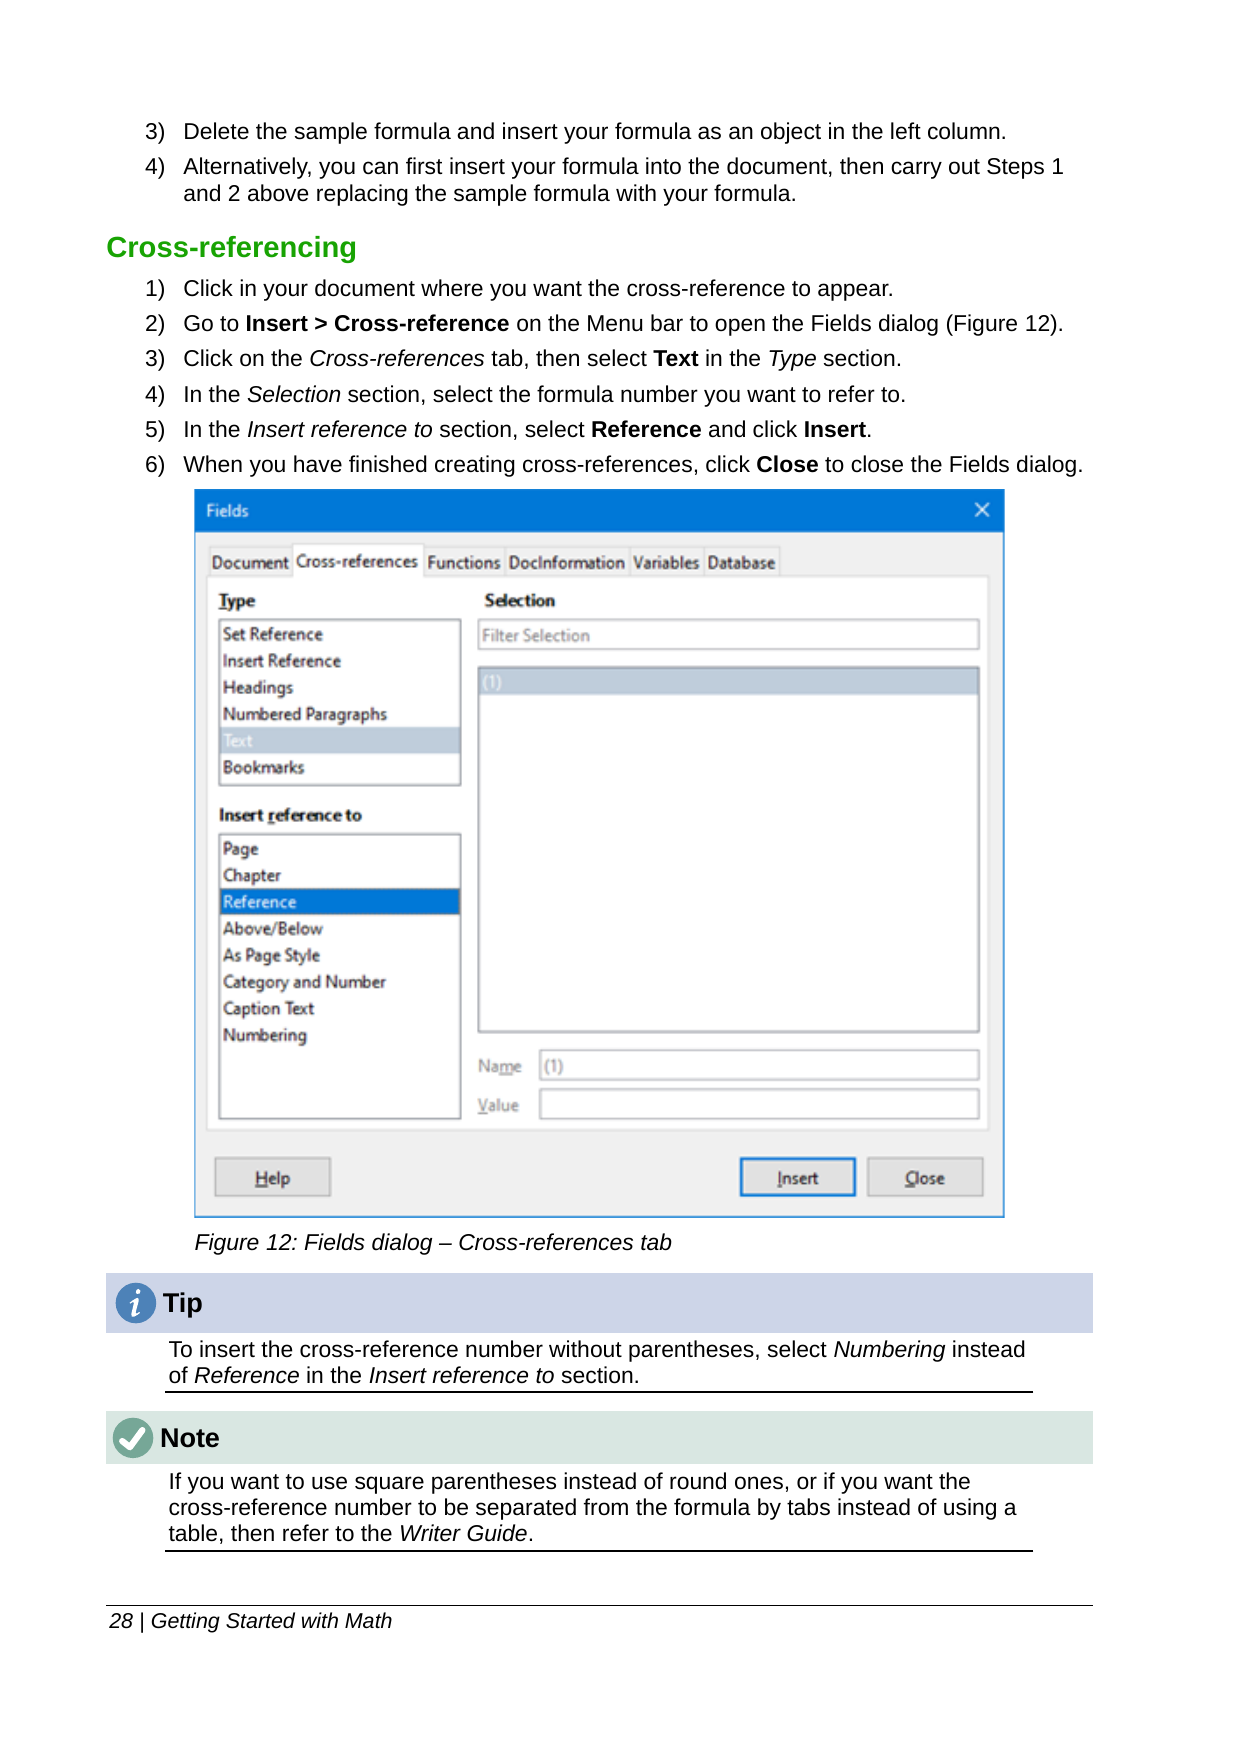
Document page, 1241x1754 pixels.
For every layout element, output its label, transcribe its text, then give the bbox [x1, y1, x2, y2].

text If you want to use square parentheses instead of round ones, or if you want the cross-reference number to be separated from the formula by tabs instead of using a table, then refer to the Writer Guide. [165, 1464, 1033, 1550]
subtitle Tip [106, 1273, 1093, 1333]
text To insert the cross-reference number without parentheses, select Numbering instead of Reference in the Insert reference to section. [165, 1333, 1033, 1391]
list When you have finished creating cross-references, click Close to close the Fields dialog. [165, 451, 1093, 477]
list In the Insert reference to section, select Reference and click Insert. [165, 416, 1093, 442]
list Click in your document where you want the cross-reference to appear. [165, 275, 1093, 301]
picture [194, 489, 1005, 1218]
list In the Selection section, select the formula number you want to refer to. [165, 381, 1093, 407]
text Figure 12: Fields dialog – Cross-references tab [194, 1229, 1004, 1256]
list Click on the Cross-references tab, then select Text in the Type section. [165, 345, 1093, 372]
subtitle Note [106, 1411, 1093, 1464]
subtitle Cross-referencing [106, 230, 1093, 263]
list Go to Insert > Cross-reference on the Menu bar to open the Fields dialog (Figure 12). [165, 310, 1093, 337]
list Delete the sample formula and insert your formula as an object in the left column. [165, 118, 1093, 144]
list Alternatively, you can first insert your formula into the document, then carry out Steps 1 and 2 above replacing the sample formula with your formula. [165, 153, 1093, 206]
